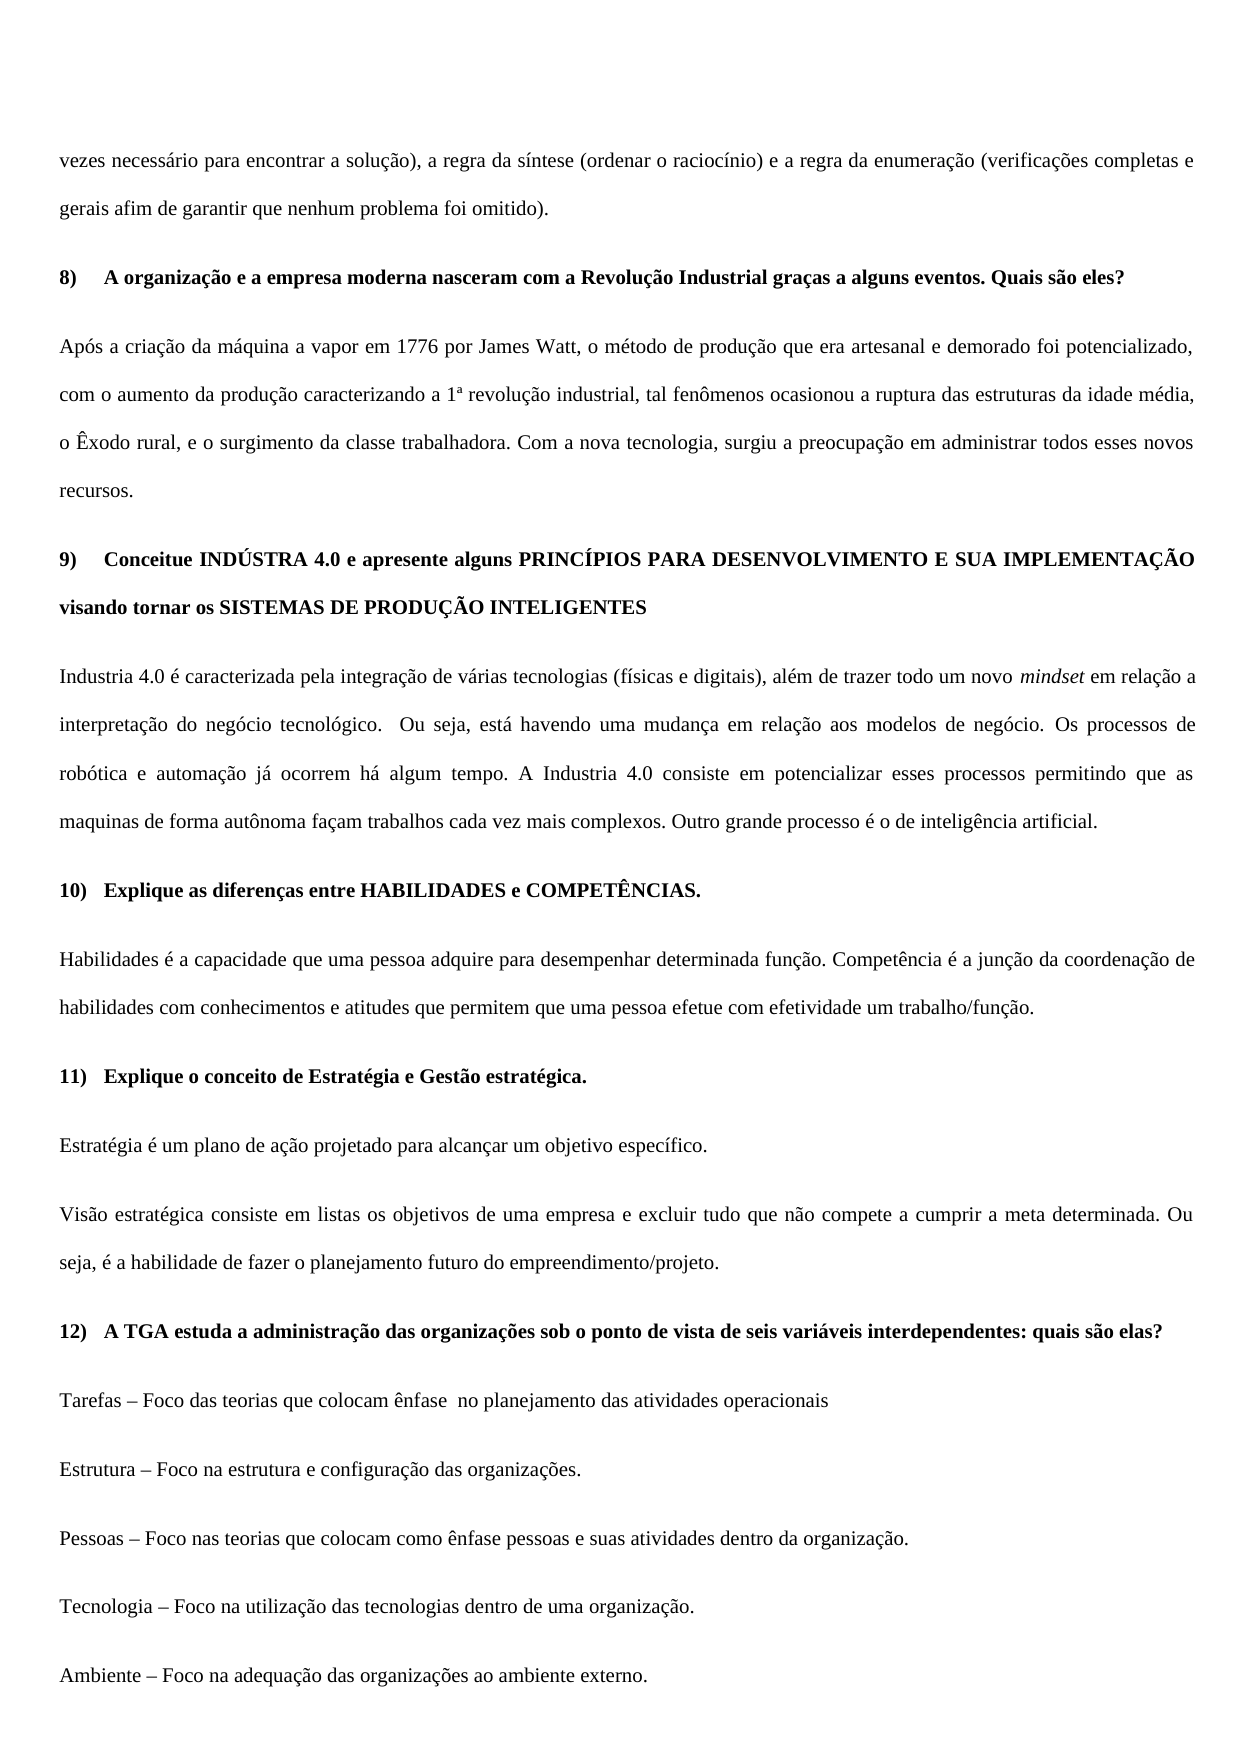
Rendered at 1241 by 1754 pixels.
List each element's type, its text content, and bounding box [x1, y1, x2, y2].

list Ambiente – Foco na adequação das organizações ao ambiente externo. [59, 1663, 1196, 1687]
list Conceitue INDÚSTRA 4.0 e apresente alguns PRINCÍPIOS PARA DESENVOLVIMENTO E SUA IMPLEMENTAÇÃO visando tornar os SISTEMAS DE PRODUÇÃO INTELIGENTES [59, 547, 1196, 619]
list Habilidades é a capacidade que uma pessoa adquire para desempenhar determinada função. Competência é a junção da coordenação de habilidades com conhecimentos e atitudes que permitem que uma pessoa efetue com efetividade um trabalho/função. [59, 946, 1196, 1019]
list Explique o conceito de Estratégia e Gestão estratégica. [59, 1063, 1196, 1088]
list Estratégia é um plano de ação projetado para alcançar um objetivo específico. [59, 1132, 1196, 1157]
list vezes necessário para encontrar a solução), a regra da síntese (ordenar o raciocínio) e a regra da enumeração (verificações completas e gerais afim de garantir que nenhum problema foi omitido). [59, 148, 1196, 220]
list Pessoas – Foco nas teorias que colocam como ênfase pessoas e suas atividades dentro da organização. [59, 1525, 1196, 1549]
list A TGA estuda a administração das organizações sob o ponto de vista de seis variáveis interdependentes: quais são elas? [59, 1318, 1196, 1343]
list Após a criação da máquina a vapor em 1776 por James Watt, o método de produção que era artesanal e demorado foi potencializado, com o aumento da produção caracterizando a 1ª revolução industrial, tal fenômenos ocasionou a ruptura das estruturas da idade média, o Êxodo rural, e o surgimento da classe trabalhadora. Com a nova tecnologia, surgiu a preocupação em administrar todos esses novos recursos. [59, 334, 1196, 502]
list Tarefas – Foco das teorias que colocam ênfase no planejamento das atividades operacionais [59, 1387, 1196, 1412]
list A organização e a empresa moderna nasceram com a Revolução Industrial graças a alguns eventos. Quais são eles? [59, 265, 1196, 289]
list Tecnologia – Foco na utilização das tecnologias dentro de uma organização. [59, 1594, 1196, 1618]
list Explique as diferenças entre HABILIDADES e COMPETÊNCIAS. [59, 877, 1196, 902]
list Estrutura – Foco na estrutura e configuração das organizações. [59, 1456, 1196, 1481]
list Industria 4.0 é caracterizada pela integração de várias tecnologias (físicas e digitais), além de trazer todo um novo mindset em relação a interpretação do negócio tecnológico. Ou seja, está havendo uma mudança em relação aos modelos de negócio. Os processos de robótica e automação já ocorrem há algum tempo. A Industria 4.0 consiste em potencializar esses processos permitindo que as maquinas de forma autônoma façam trabalhos cada vez mais complexos. Outro grande processo é o de inteligência artificial. [59, 664, 1196, 833]
list Visão estratégica consiste em listas os objetivos de uma empresa e excluir tudo que não compete a cumprir a meta determinada. Ou seja, é a habilidade de fazer o planejamento futuro do empreendimento/projeto. [59, 1201, 1196, 1274]
